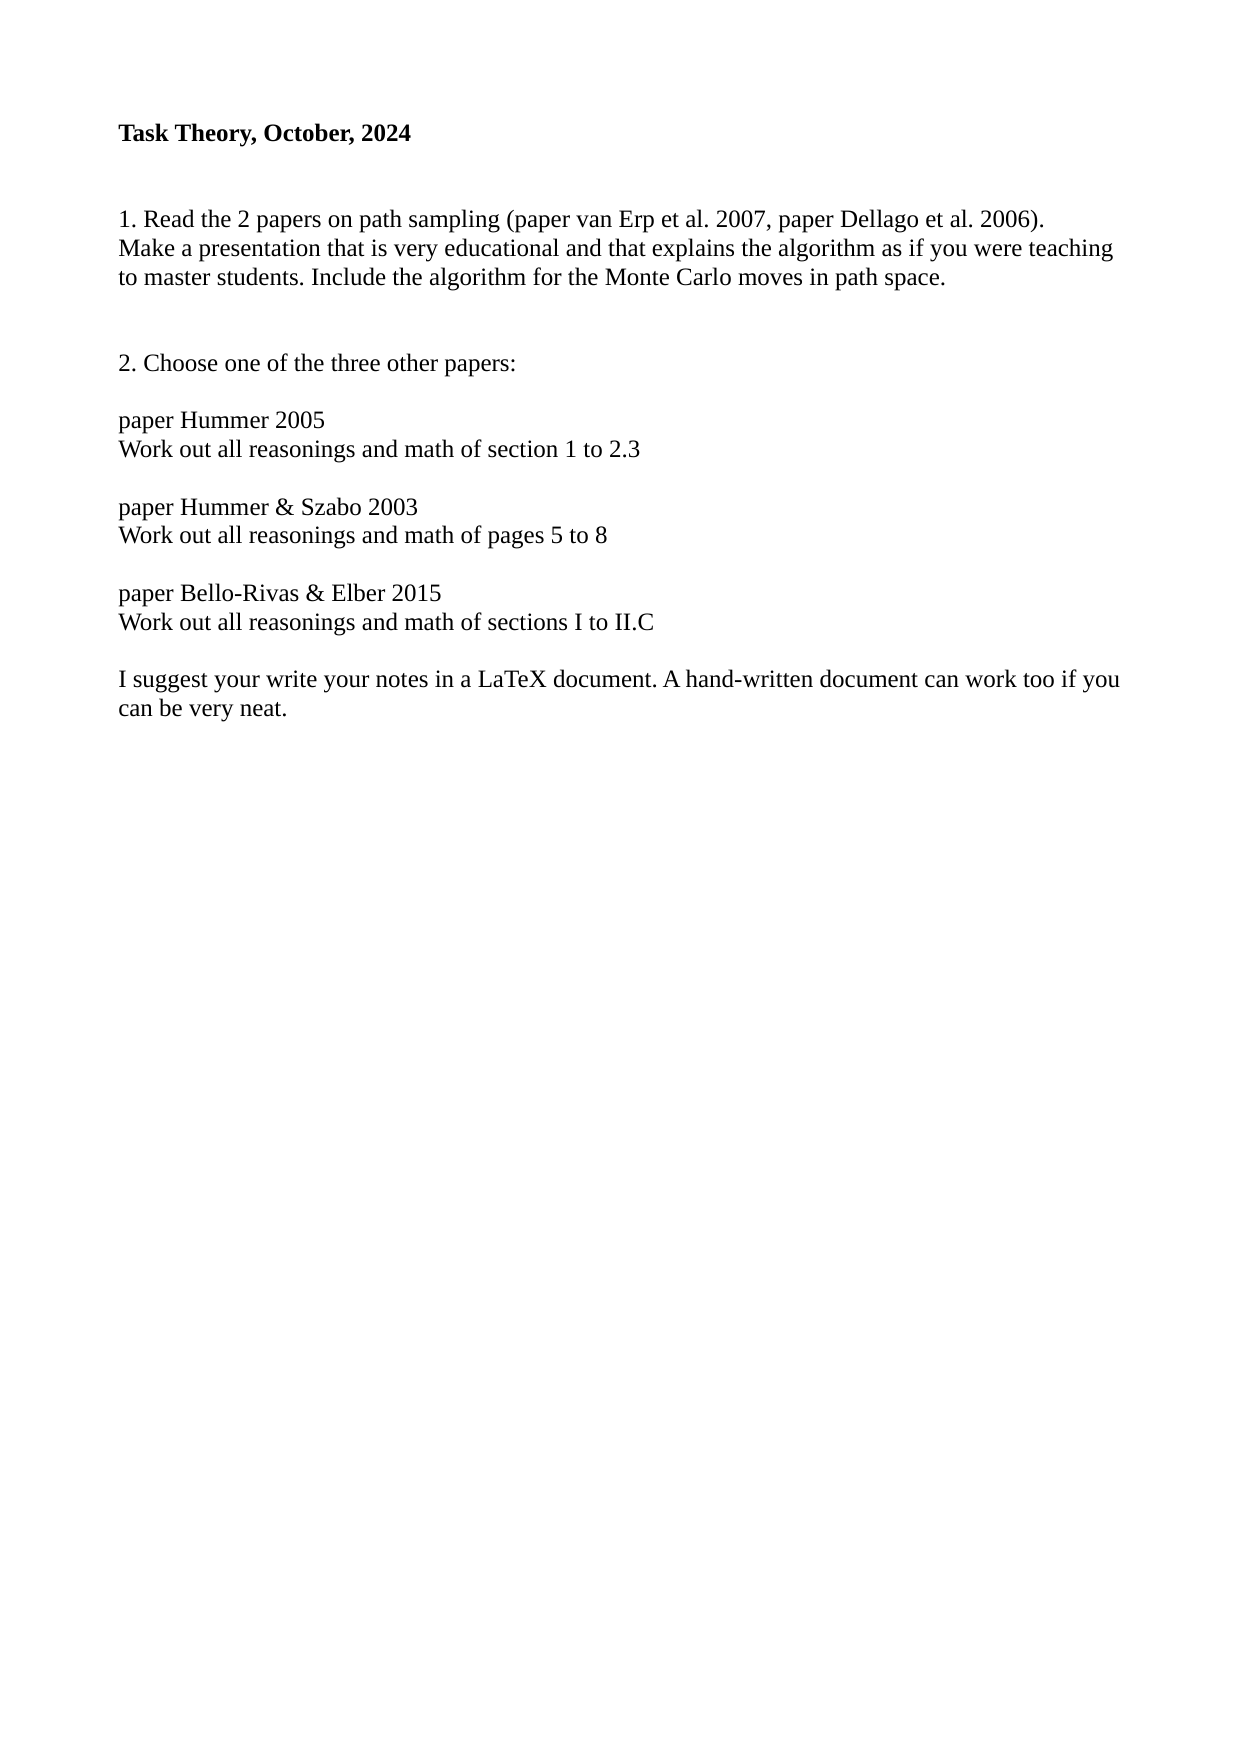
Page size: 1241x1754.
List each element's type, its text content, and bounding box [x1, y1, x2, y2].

text I suggest your write your notes in a LaTeX document. A hand-written document can work too if you can be very neat. [118, 664, 1122, 722]
text 2. Choose one of the three other papers: [118, 348, 1122, 377]
text Work out all reasonings and math of section 1 to 2.3 [118, 434, 1122, 463]
text Work out all reasonings and math of pages 5 to 8 [118, 521, 1122, 549]
text 1. Read the 2 papers on path sampling (paper van Erp et al. 2007, paper Dellago et al. 2006). [118, 204, 1122, 233]
text Task Theory, October, 2024 [118, 118, 1122, 147]
text paper Bello-Rivas & Elber 2015 [118, 578, 1122, 607]
text paper Hummer 2005 [118, 406, 1122, 434]
text Make a presentation that is very educational and that explains the algorithm as if you were teaching to master students. Include the algorithm for the Monte Carlo moves in path space. [118, 233, 1122, 291]
text paper Hummer & Szabo 2003 [118, 492, 1122, 521]
text Work out all reasonings and math of sections I to II.C [118, 607, 1122, 636]
